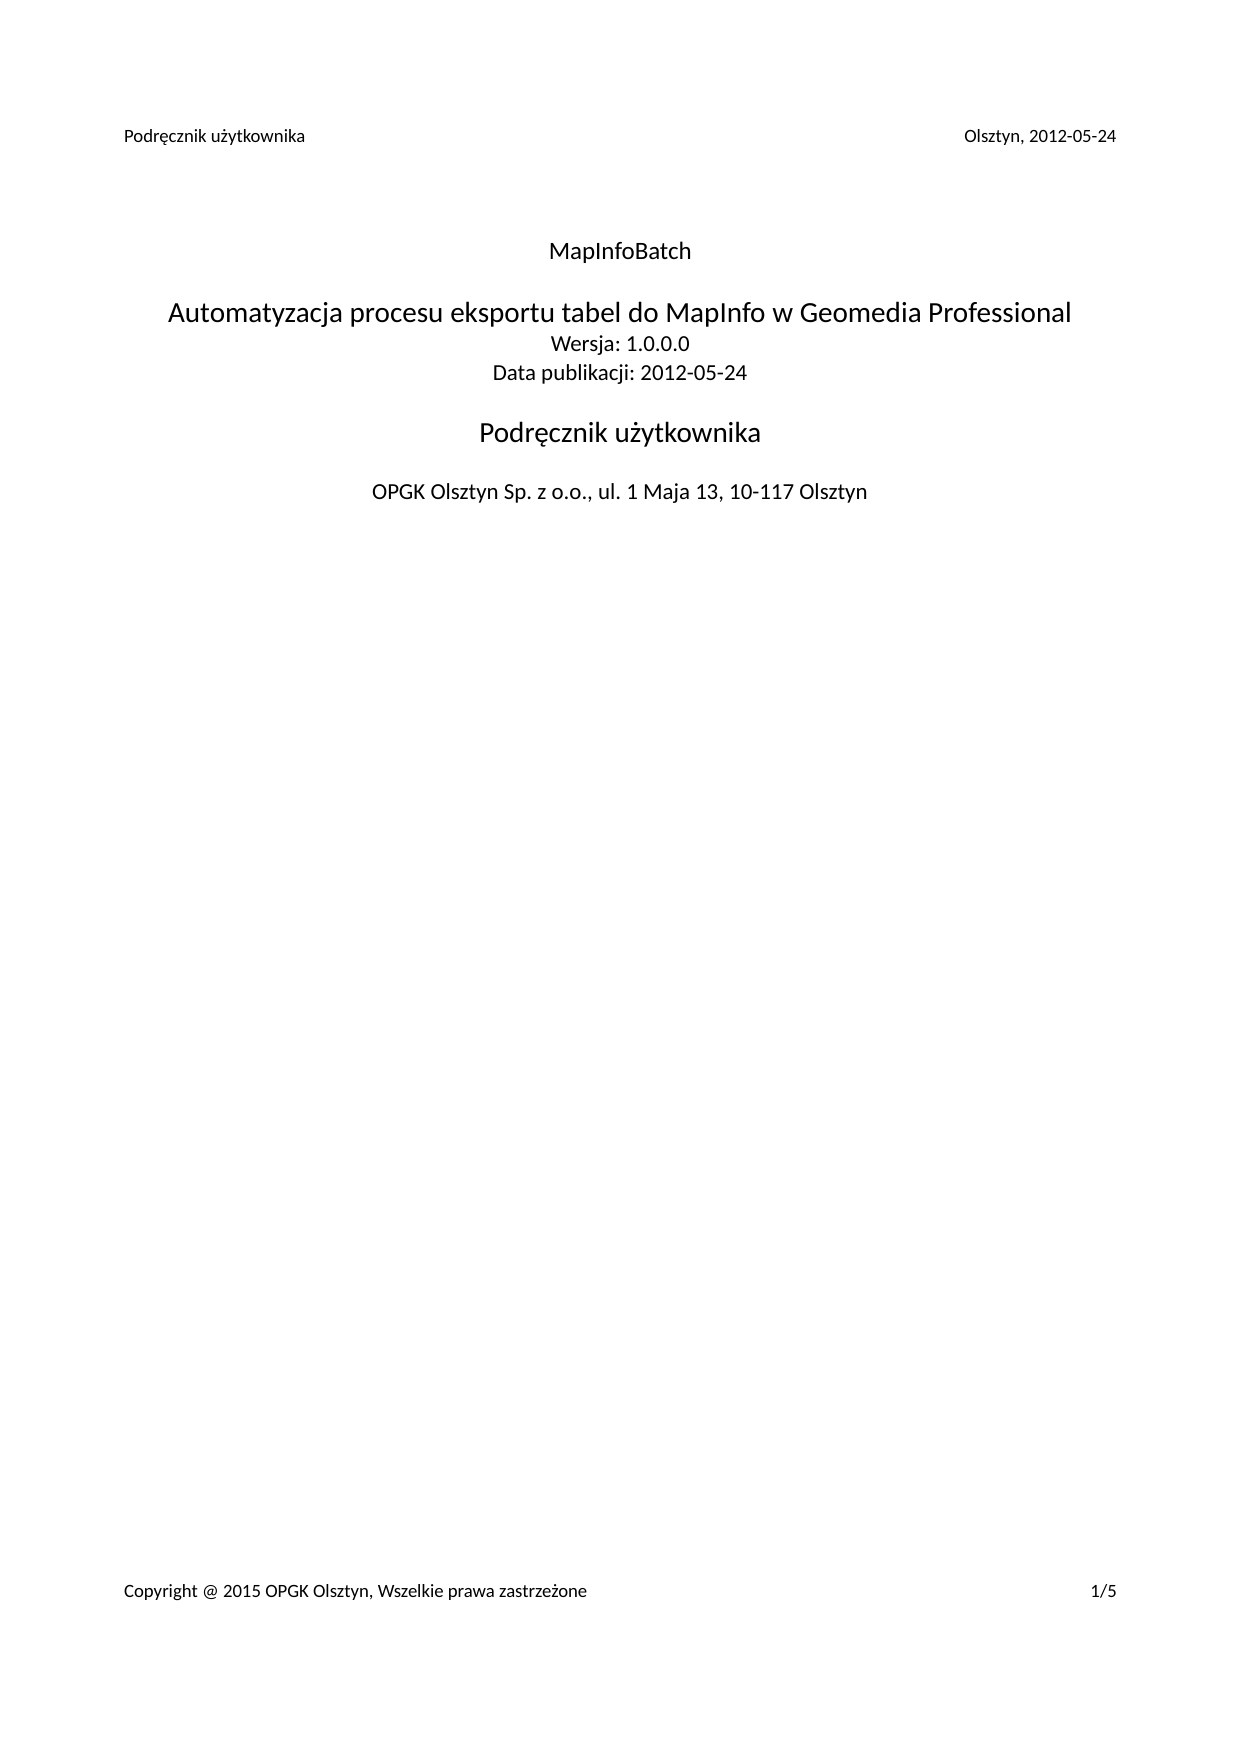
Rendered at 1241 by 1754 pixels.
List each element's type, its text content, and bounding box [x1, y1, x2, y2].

text Automatyzacja procesu eksportu tabel do MapInfo w Geomedia Professional [118, 294, 1122, 329]
text OPGK Olsztyn Sp. z o.o., ul. 1 Maja 13, 10-117 Olsztyn [118, 477, 1122, 505]
text Wersja: 1.0.0.0 [118, 329, 1122, 358]
text MapInfoBatch [118, 235, 1122, 266]
text Podręcznik użytkownika [118, 414, 1122, 449]
text Data publikacji: 2012-05-24 [118, 358, 1122, 386]
